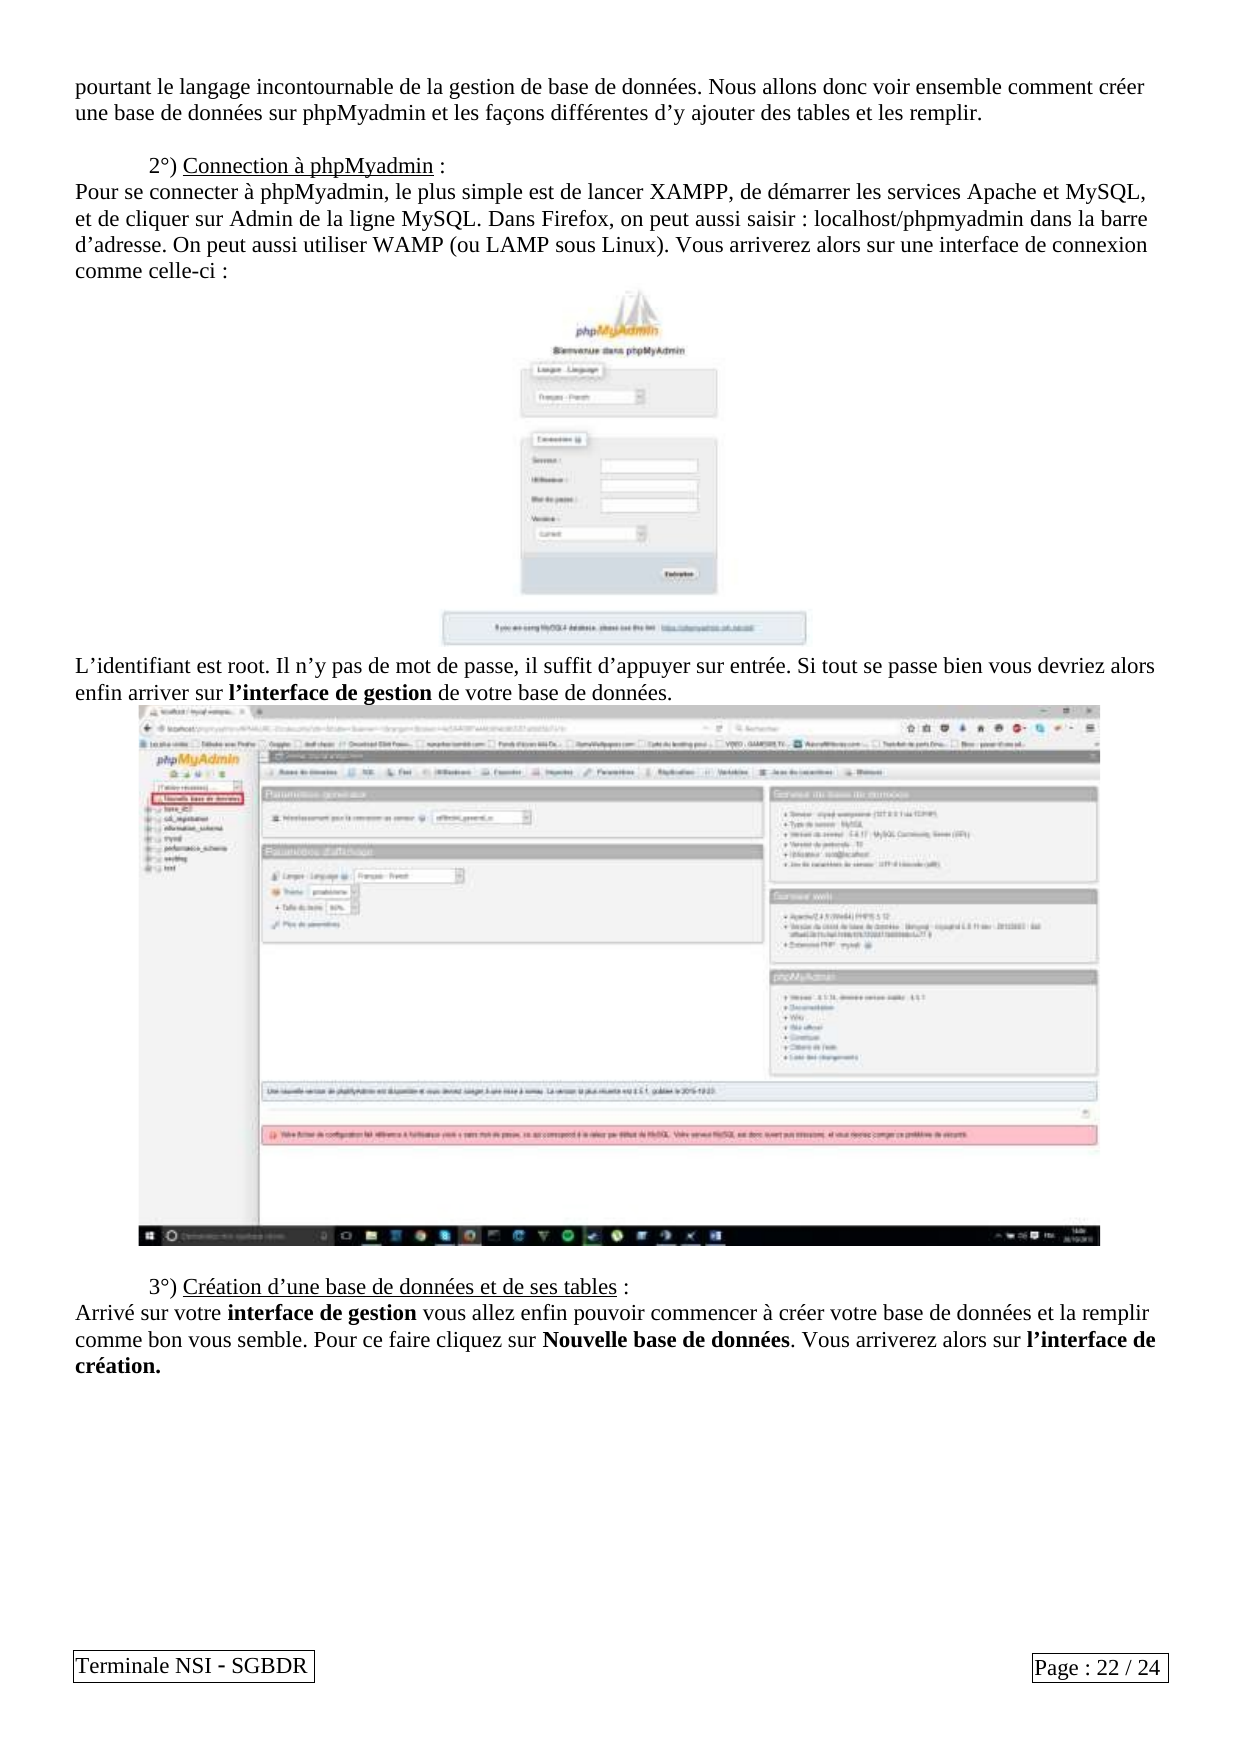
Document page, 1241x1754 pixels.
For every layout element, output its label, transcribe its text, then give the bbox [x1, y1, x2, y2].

text pourtant le langage incontournable de la gestion de base de données. Nous allons donc voir ensemble comment créer une base de données sur phpMyadmin et les façons différentes d’y ajouter des tables et les remplir. [75, 73, 1146, 126]
text 2°) Connection à phpMyadmin : [149, 152, 1188, 178]
picture [438, 283, 813, 647]
text Arrivé sur votre interface de gestion vous allez enfin pouvoir commencer à créer votre base de données et la remplir comme bon vous semble. Pour ce faire cliquez sur Nouvelle base de données. Vous arriverez alors sur l’interface de création. [75, 1299, 1157, 1378]
text L’identifiant est root. Il n’y pas de mot de passe, il suffit d’appuyer sur entrée. Si tout se passe bien vous devriez alors enfin arriver sur l’interface de gestion de votre base de données. [75, 652, 1157, 705]
text 3°) Création d’une base de données et de ses tables : [149, 1273, 1188, 1299]
picture [138, 705, 1100, 1246]
text Pour se connecter à phpMyadmin, le plus simple est de lancer XAMPP, de démarrer les services Apache et MySQL, et de cliquer sur Admin de la ligne MySQL. Dans Firefox, on peut aussi saisir : localhost/phpmyadmin dans la barre d’adresse. On peut aussi utiliser WAMP (ou LAMP sous Linux). Vous arriverez alors sur une interface de connexion comme celle-ci : [75, 178, 1149, 284]
